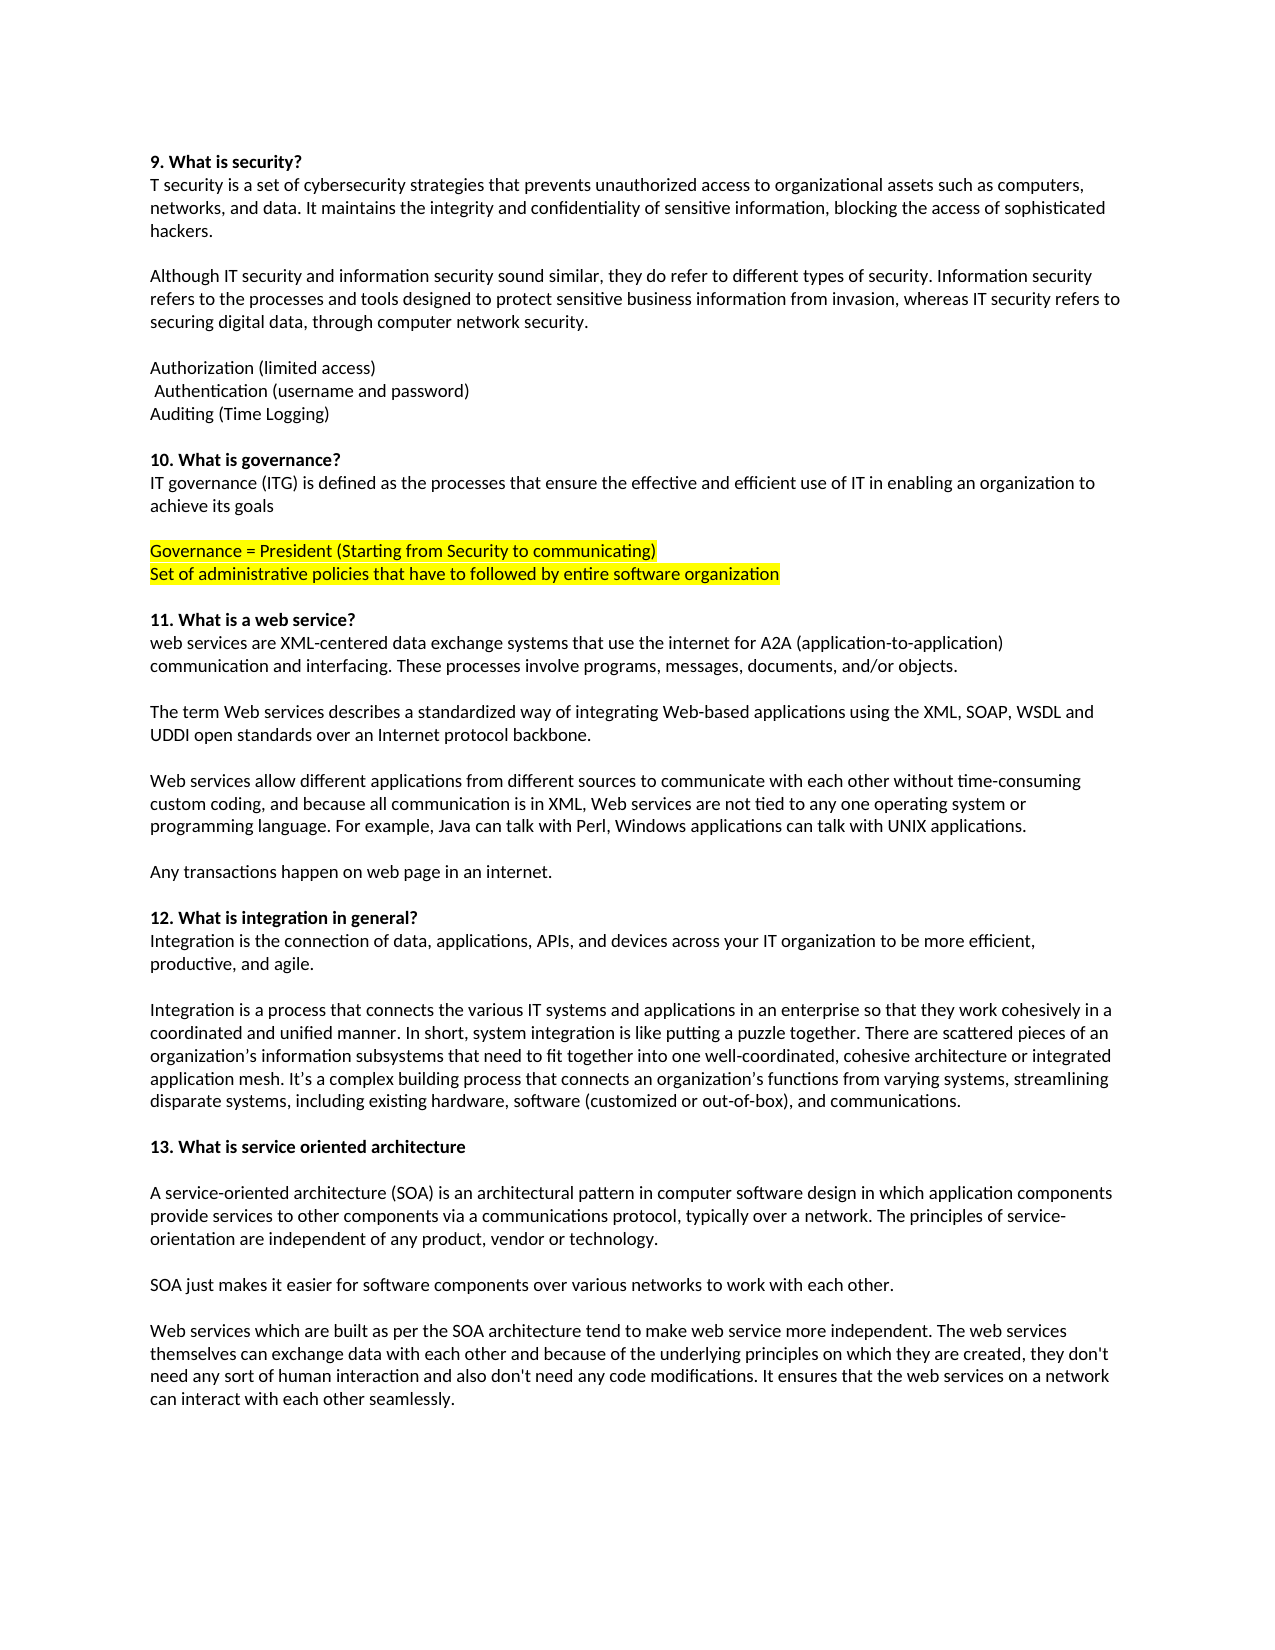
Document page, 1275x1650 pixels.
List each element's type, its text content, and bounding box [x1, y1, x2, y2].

text Auditing (Time Logging) [150, 402, 1125, 425]
text 9. What is security? [150, 150, 1125, 173]
text 11. What is a web service? [150, 608, 1125, 631]
text Authentication (username and password) [150, 379, 1125, 402]
text 10. What is governance? [150, 448, 1125, 471]
text Web services which are built as per the SOA architecture tend to make web service more independent. The web services themselves can exchange data with each other and because of the underlying principles on which they are created, they don't need any sort of human interaction and also don't need any code modifications. It ensures that the web services on a network can interact with each other seamlessly. [150, 1319, 1125, 1410]
text web services are XML-centered data exchange systems that use the internet for A2A (application-to-application) communication and interfacing. These processes involve programs, messages, documents, and/or objects. [150, 631, 1125, 677]
text IT governance (ITG) is defined as the processes that ensure the effective and efficient use of IT in enabling an organization to achieve its goals [150, 471, 1125, 517]
text Although IT security and information security sound similar, they do refer to different types of security. Information security refers to the processes and tools designed to protect sensitive business information from invasion, whereas IT security refers to securing digital data, through computer network security. [150, 264, 1125, 333]
text Integration is the connection of data, applications, APIs, and devices across your IT organization to be more efficient, productive, and agile. [150, 929, 1125, 975]
text Authorization (limited access) [150, 356, 1125, 379]
text SOA just makes it easier for software components over various networks to work with each other. [150, 1273, 1125, 1296]
text Integration is a process that connects the various IT systems and applications in an enterprise so that they work cohesively in a coordinated and unified manner. In short, system integration is like putting a puzzle together. There are scattered pieces of an organization’s information subsystems that need to fit together into one well-coordinated, cohesive architecture or integrated application mesh. It’s a complex building process that connects an organization’s functions from varying systems, streamlining disparate systems, including existing hardware, software (customized or out-of-box), and communications. [150, 998, 1125, 1112]
text Set of administrative policies that have to followed by entire software organization [150, 562, 1125, 585]
text A service-oriented architecture (SOA) is an architectural pattern in computer software design in which application components provide services to other components via a communications protocol, typically over a network. The principles of service-orientation are independent of any product, vendor or technology. [150, 1181, 1125, 1250]
text T security is a set of cybersecurity strategies that prevents unauthorized access to organizational assets such as computers, networks, and data. It maintains the integrity and confidentiality of sensitive information, blocking the access of sophisticated hackers. [150, 173, 1125, 242]
text The term Web services describes a standardized way of integrating Web-based applications using the XML, SOAP, WSDL and UDDI open standards over an Internet protocol backbone. [150, 700, 1125, 746]
text 13. What is service oriented architecture [150, 1135, 1125, 1158]
text Any transactions happen on web page in an internet. [150, 860, 1125, 883]
text Governance = President (Starting from Security to communicating) [150, 539, 1125, 562]
text 12. What is integration in general? [150, 906, 1125, 929]
text Web services allow different applications from different sources to communicate with each other without time-consuming custom coding, and because all communication is in XML, Web services are not tied to any one operating system or programming language. For example, Java can talk with Perl, Windows applications can talk with UNIX applications. [150, 769, 1125, 837]
